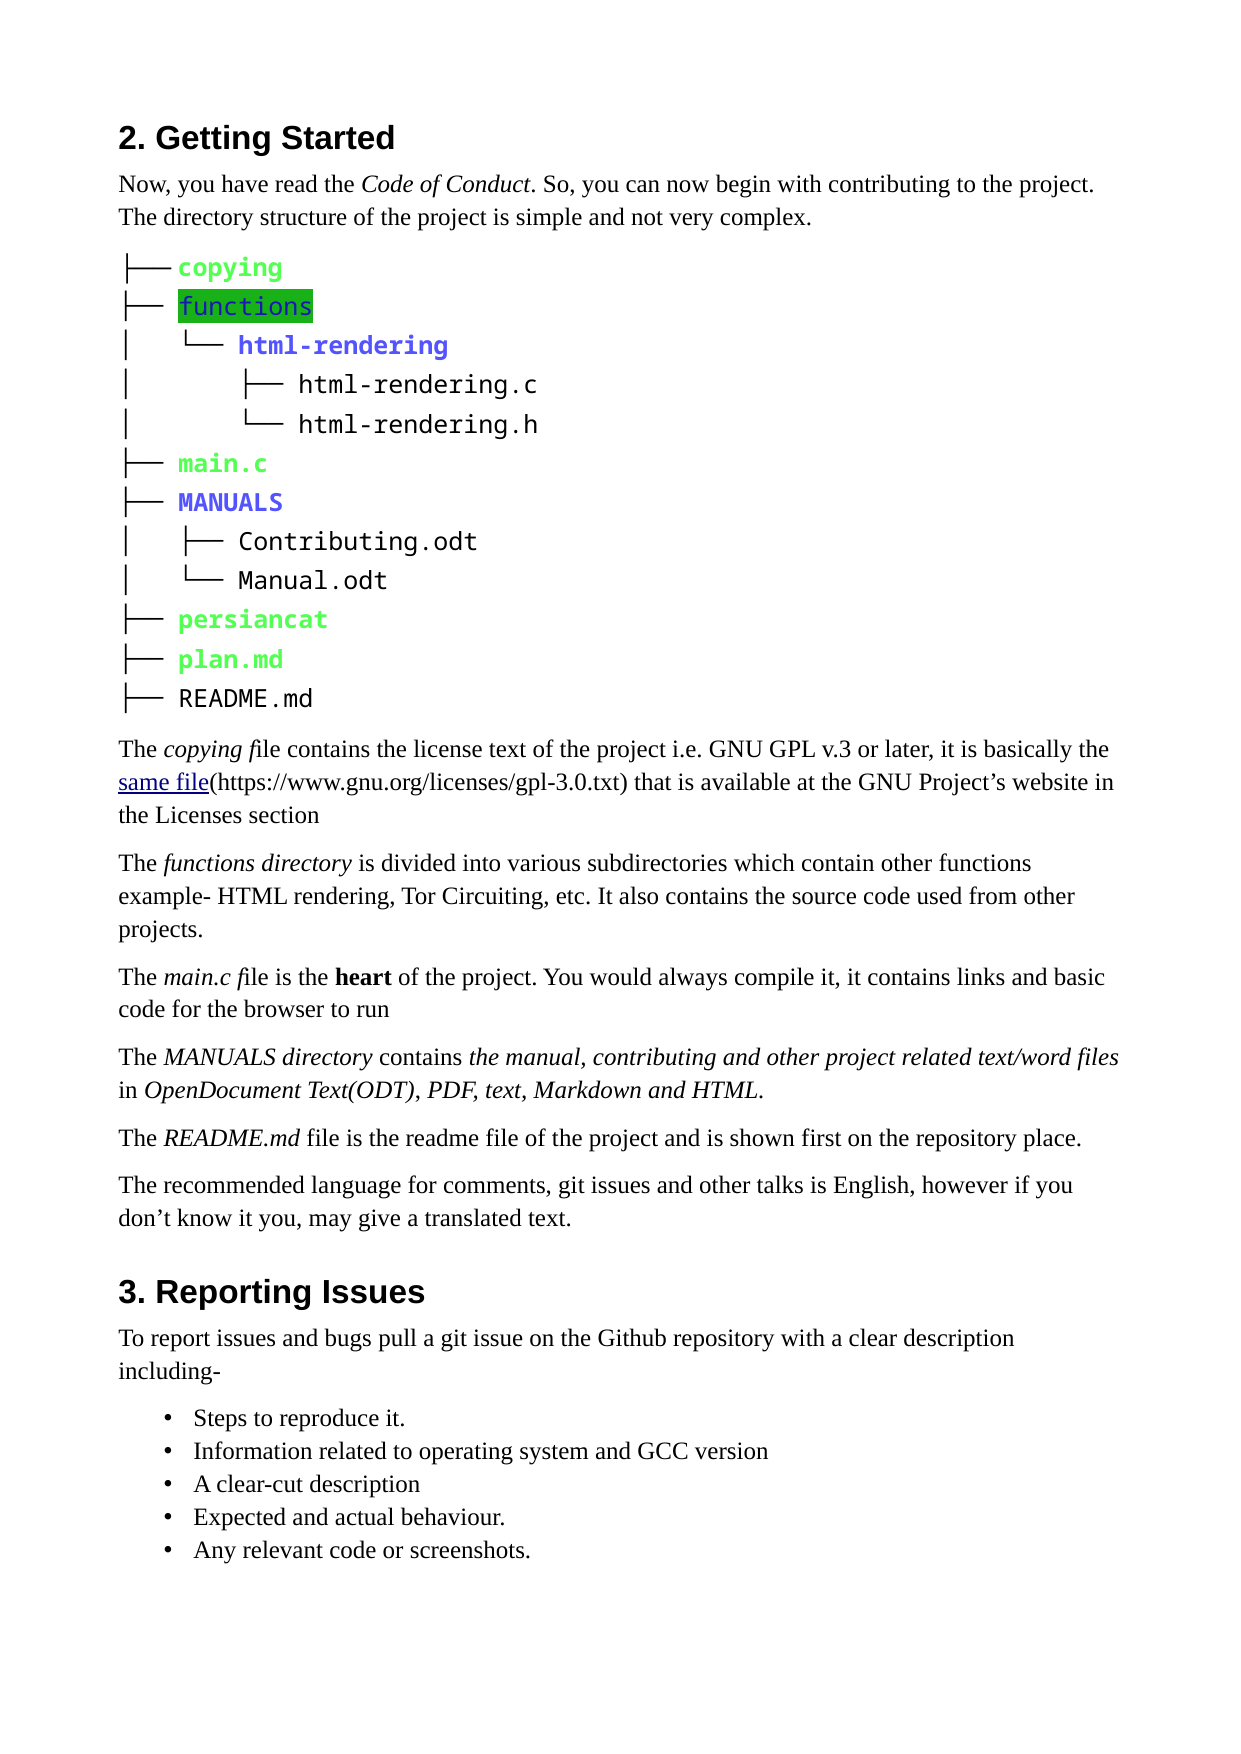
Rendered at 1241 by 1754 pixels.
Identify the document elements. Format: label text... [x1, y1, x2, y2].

list Any relevant code or screenshots. [164, 1536, 1122, 1564]
subtitle 3. Reporting Issues [118, 1272, 1122, 1310]
list Expected and actual behaviour. [164, 1502, 1122, 1531]
text The README.md file is the readme file of the project and is shown first on the repository place. [118, 1123, 1122, 1152]
text The copying file contains the license text of the project i.e. GNU GPL v.3 or later, it is basically the same file(https://www.gnu.org/licenses/gpl-3.0.txt) that is available at the GNU Project’s website in the Licenses section [118, 734, 1122, 829]
text To report issues and bugs pull a git issue on the Github repository with a clear description including- [118, 1323, 1122, 1384]
list A clear-cut description [164, 1469, 1122, 1498]
text ├── copying ├── functions │ └── html-rendering │ ├── html-rendering.c │ └── html-rendering.h ├── main.c ├── MANUALS │ ├── Contributing.odt │ └── Manual.odt ├── persiancat ├── plan.md ├── README.md [118, 250, 1122, 714]
text The recommended language for comments, git issues and other talks is English, however if you don’t know it you, may give a translated text. [118, 1170, 1122, 1232]
subtitle 2. Getting Started [118, 118, 1122, 157]
text The MANUALS directory contains the manual, contributing and other project related text/word files in OpenDocument Text(ODT), PDF, text, Markdown and HTML. [118, 1042, 1122, 1104]
list Steps to reproduce it. [164, 1403, 1122, 1432]
list Information related to operating system and GCC version [164, 1436, 1122, 1465]
text Now, you have read the Code of Conduct. So, you can now begin with contributing to the project. The directory structure of the project is simple and not very complex. [118, 169, 1122, 231]
text The functions directory is divided into various subdirectories which contain other functions example- HTML rendering, Tor Circuiting, etc. It also contains the source code used from other projects. [118, 848, 1122, 943]
text The main.c file is the heart of the project. You would always compile it, it contains links and basic code for the browser to run [118, 962, 1122, 1023]
